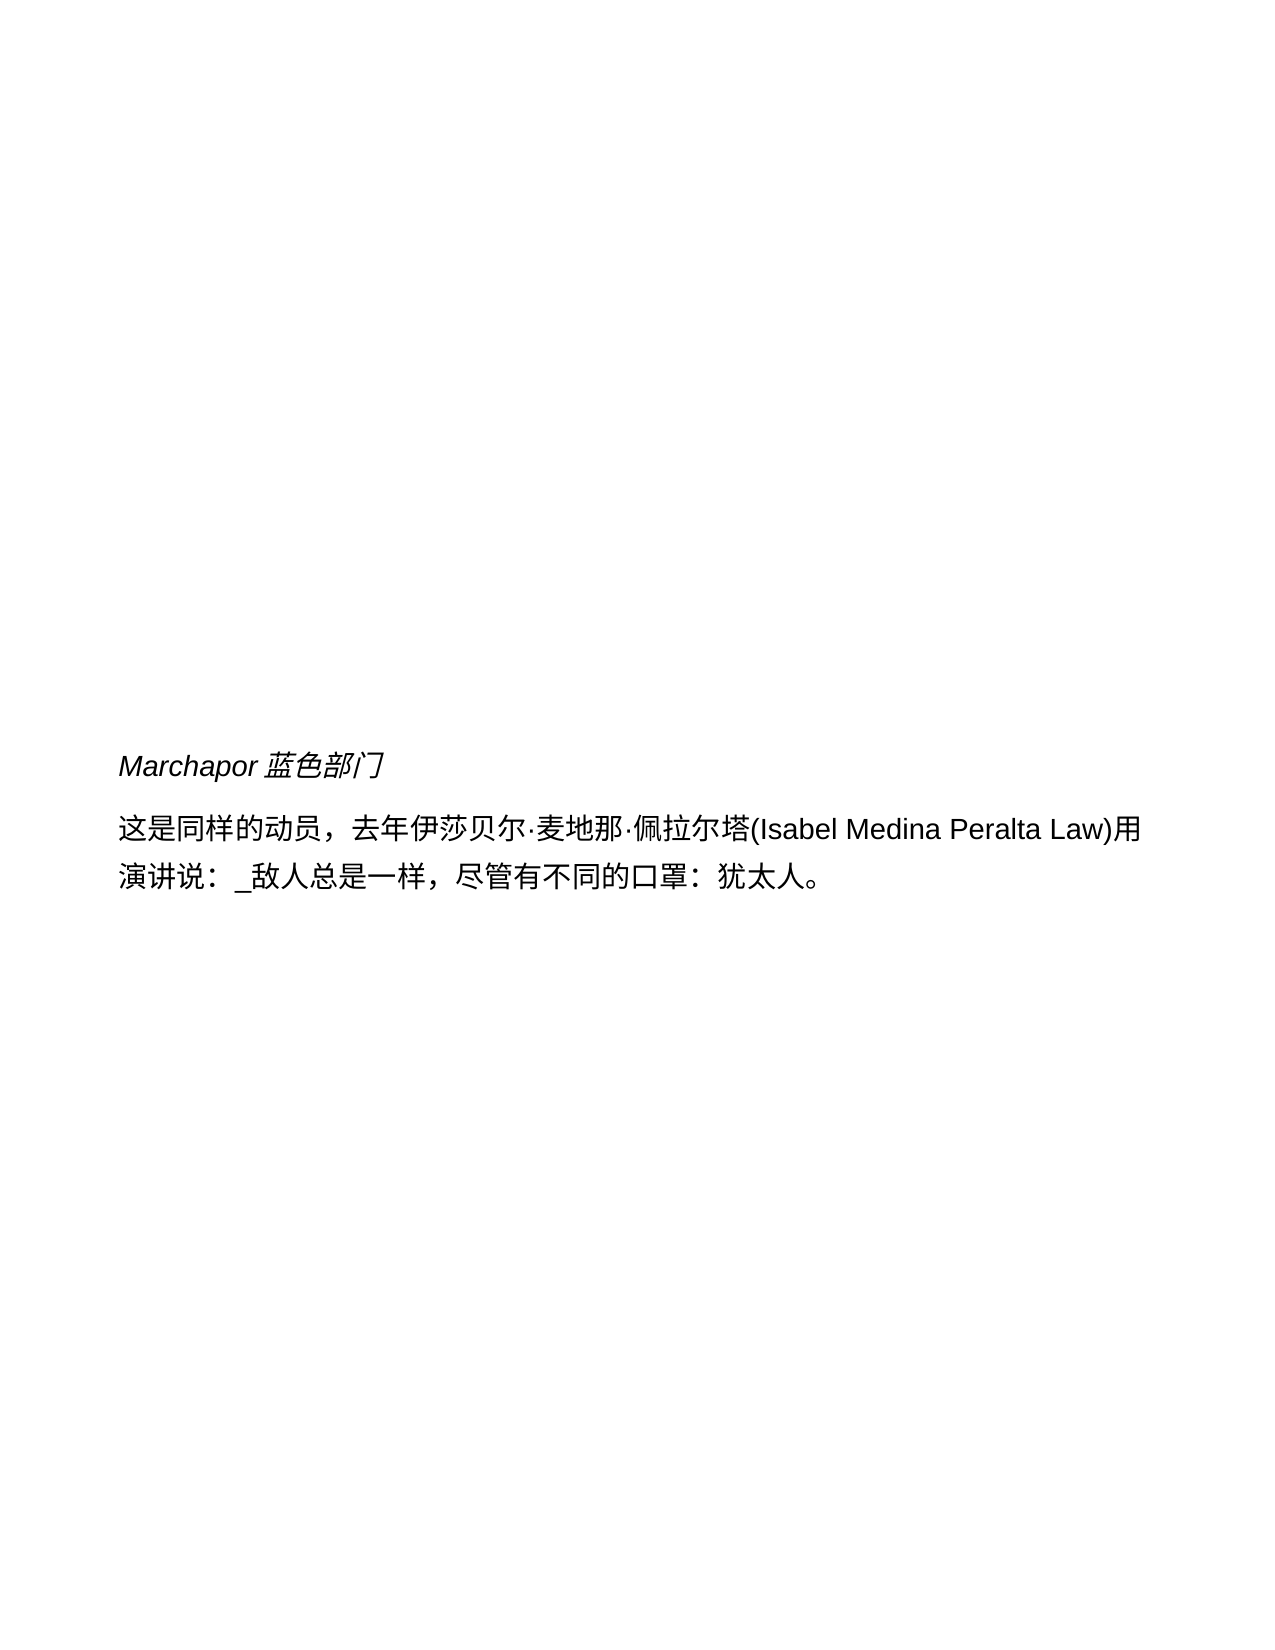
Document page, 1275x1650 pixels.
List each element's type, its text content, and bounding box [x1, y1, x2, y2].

text 这是同样的动员，去年伊莎贝尔·麦地那·佩拉尔塔(Isabel Medina Peralta Law)用演讲说：_敌人总是一样，尽管有不同的口罩：犹太人。 [118, 806, 1157, 896]
text Marchapor蓝色部门 [118, 118, 1157, 785]
